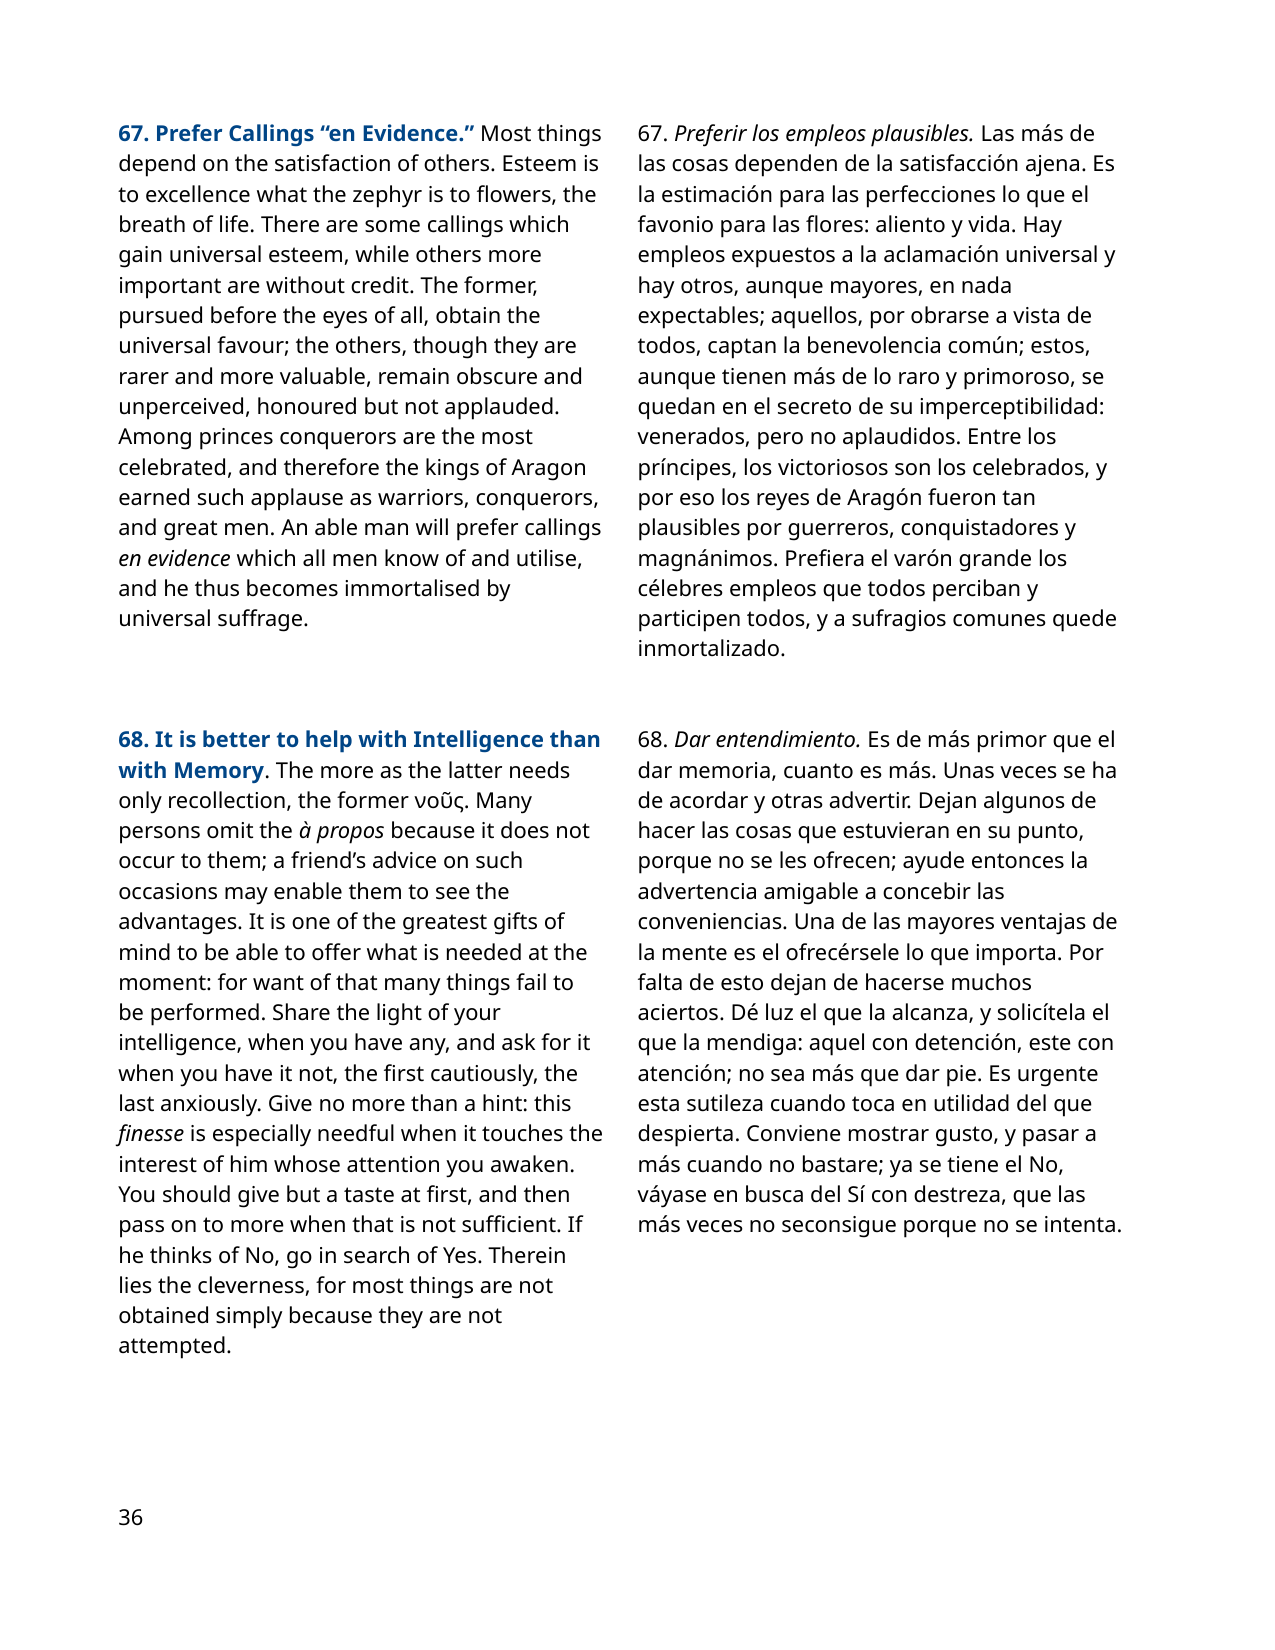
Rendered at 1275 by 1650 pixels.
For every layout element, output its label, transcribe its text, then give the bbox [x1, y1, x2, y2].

table_cell 67. Prefer Callings “en Evidence.” Most things depend on the satisfaction of others. Esteem is to excellence what the zephyr is to flowers, the breath of life. There are some callings which gain universal esteem, while others more important are without credit. The former, pursued before the eyes of all, obtain the universal favour; the others, though they are rarer and more valuable, remain obscure and unperceived, honoured but not applauded. Among princes conquerors are the most celebrated, and therefore the kings of Aragon earned such applause as warriors, conquerors, and great men. An able man will prefer callings en evidence which all men know of and utilise, and he thus becomes immortalised by universal suffrage. [118, 118, 637, 724]
table_cell 68. It is better to help with Intelligence than with Memory. The more as the latter needs only recollection, the former νοῦς. Many persons omit the à propos because it does not occur to them; a friend’s advice on such occasions may enable them to see the advantages. It is one of the greatest gifts of mind to be able to offer what is needed at the moment: for want of that many things fail to be performed. Share the light of your intelligence, when you have any, and ask for it when you have it not, the first cautiously, the last anxiously. Give no more than a hint: this finesse is especially needful when it touches the interest of him whose attention you awaken. You should give but a taste at first, and then pass on to more when that is not sufficient. If he thinks of No, go in search of Yes. Therein lies the cleverness, for most things are not obtained simply because they are not attempted. [118, 724, 637, 1421]
table_cell 67. Preferir los empleos plausibles. Las más de las cosas dependen de la satisfacción ajena. Es la estimación para las perfecciones lo que el favonio para las flores: aliento y vida. Hay empleos expuestos a la aclamación universal y hay otros, aunque mayores, en nada expectables; aquellos, por obrarse a vista de todos, captan la benevolencia común; estos, aunque tienen más de lo raro y primoroso, se quedan en el secreto de su imperceptibilidad: venerados, pero no aplaudidos. Entre los príncipes, los victoriosos son los celebrados, y por eso los reyes de Aragón fueron tan plausibles por guerreros, conquistadores y magnánimos. Prefiera el varón grande los célebres empleos que todos perciban y participen todos, y a sufragios comunes quede inmortalizado. [638, 118, 1157, 724]
table_cell 68. Dar entendimiento. Es de más primor que el dar memoria, cuanto es más. Unas veces se ha de acordar y otras advertir. Dejan algunos de hacer las cosas que estuvieran en su punto, porque no se les ofrecen; ayude entonces la advertencia amigable a concebir las conveniencias. Una de las mayores ventajas de la mente es el ofrecérsele lo que importa. Por falta de esto dejan de hacerse muchos aciertos. Dé luz el que la alcanza, y solicítela el que la mendiga: aquel con detención, este con atención; no sea más que dar pie. Es urgente esta sutileza cuando toca en utilidad del que despierta. Conviene mostrar gusto, y pasar a más cuando no bastare; ya se tiene el No, váyase en busca del Sí con destreza, que las más veces no seconsigue porque no se intenta. [638, 724, 1157, 1421]
